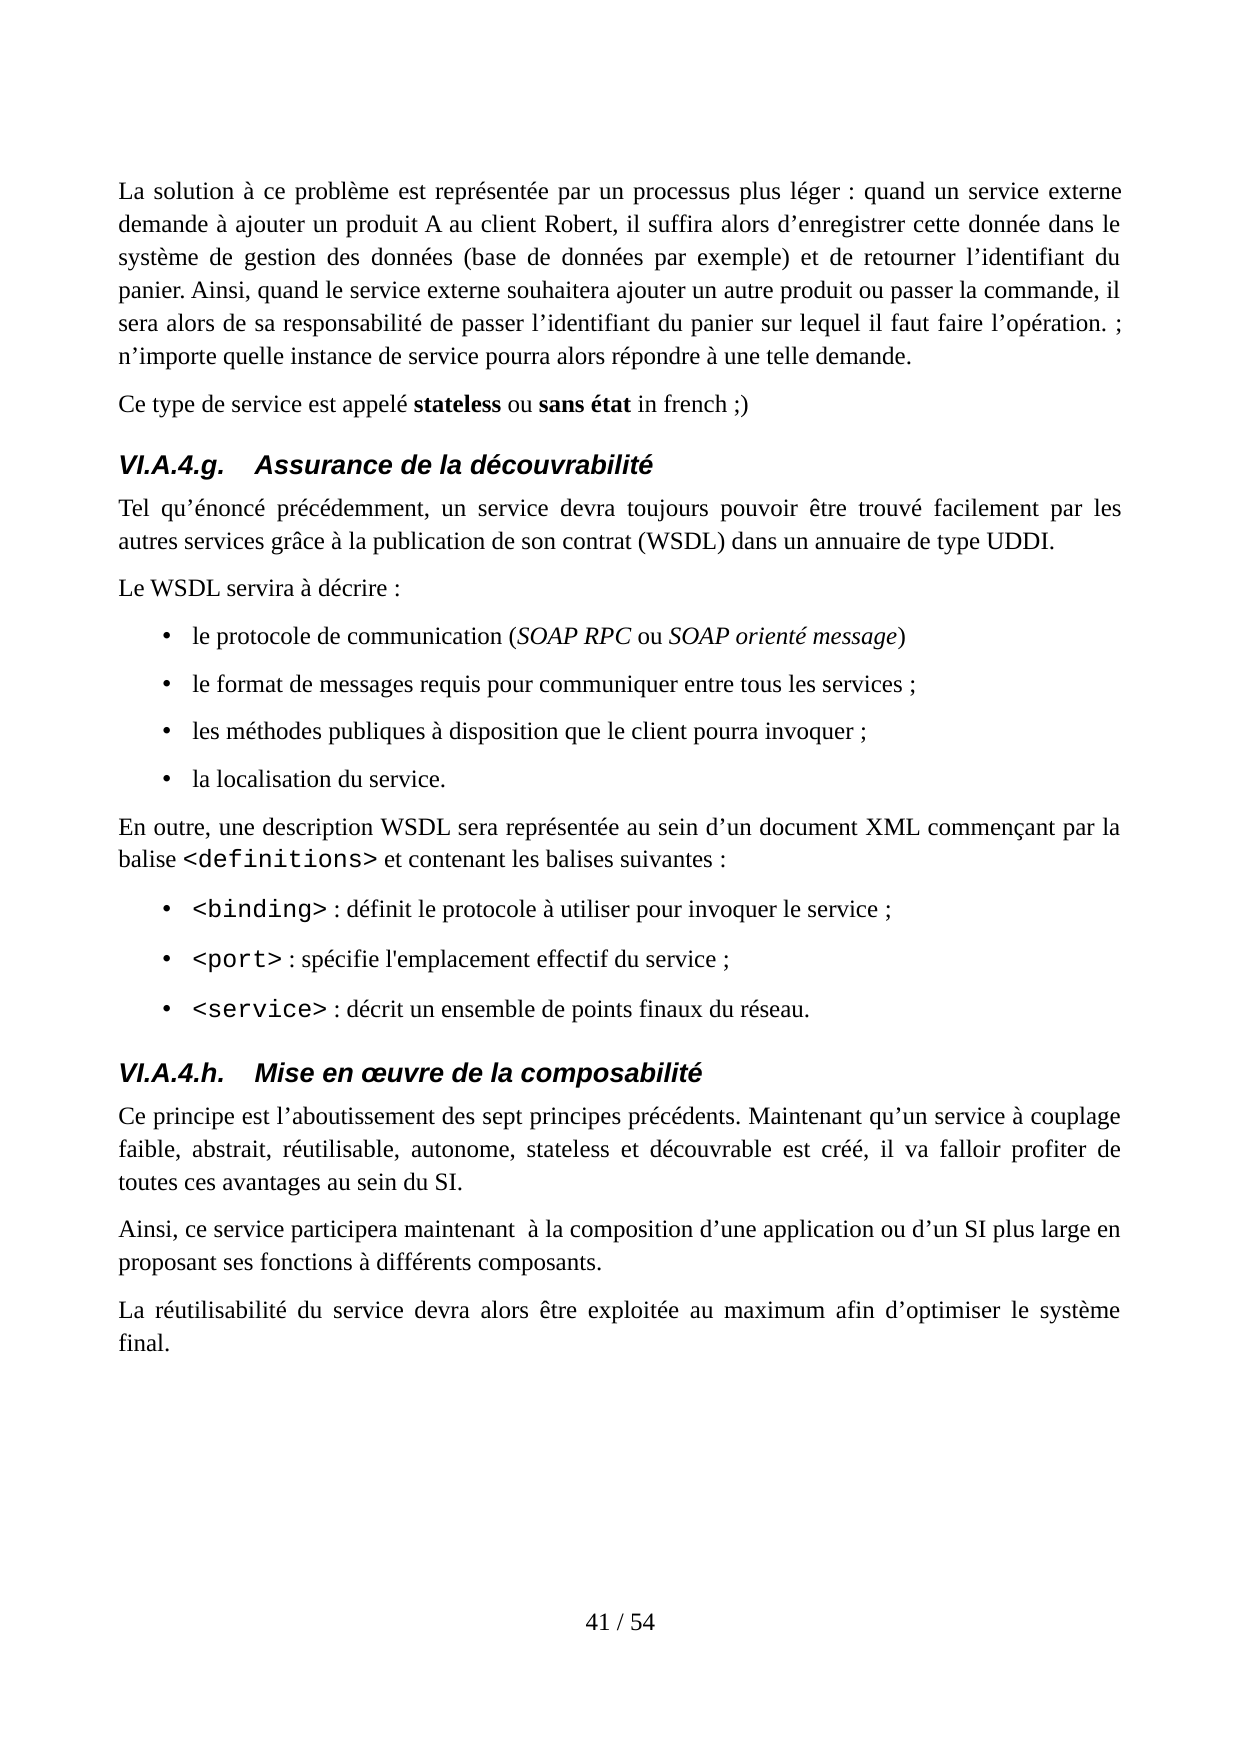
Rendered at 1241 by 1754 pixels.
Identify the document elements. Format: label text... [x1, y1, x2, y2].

text La solution à ce problème est représentée par un processus plus léger : quand un service externe demande à ajouter un produit A au client Robert, il suffira alors d’enregistrer cette donnée dans le système de gestion des données (base de données par exemple) et de retourner l’identifiant du panier. Ainsi, quand le service externe souhaitera ajouter un autre produit ou passer la commande, il sera alors de sa responsabilité de passer l’identifiant du panier sur lequel il faut faire l’opération. ; n’importe quelle instance de service pourra alors répondre à une telle demande. [118, 176, 1122, 370]
text Ce principe est l’aboutissement des sept principes précédents. Maintenant qu’un service à couplage faible, abstrait, réutilisable, autonome, stateless et découvrable est créé, il va falloir profiter de toutes ces avantages au sein du SI. [118, 1101, 1122, 1196]
text La réutilisabilité du service devra alors être exploitée au maximum afin d’optimiser le système final. [118, 1295, 1122, 1357]
list <service> : décrit un ensemble de points finaux du réseau. [162, 994, 1122, 1025]
text Ce type de service est appelé stateless ou sans état in french ;) [118, 389, 1122, 418]
text Ainsi, ce service participera maintenant à la composition d’une application ou d’un SI plus large en proposant ses fonctions à différents composants. [118, 1214, 1122, 1276]
list le format de messages requis pour communiquer entre tous les services ; [162, 669, 1122, 697]
text En outre, une description WSDL sera représentée au sein d’un document XML commençant par la balise <definitions> et contenant les balises suivantes : [118, 812, 1122, 875]
subtitle Mise en œuvre de la composabilité [118, 1057, 1122, 1088]
list le protocole de communication (SOAP RPC ou SOAP orienté message) [162, 621, 1122, 650]
list <binding> : définit le protocole à utiliser pour invoquer le service ; [162, 894, 1122, 925]
text Tel qu’énoncé précédemment, un service devra toujours pouvoir être trouvé facilement par les autres services grâce à la publication de son contrat (WSDL) dans un annuaire de type UDDI. [118, 493, 1122, 555]
list <port> : spécifie l'emplacement effectif du service ; [162, 944, 1122, 975]
text Le WSDL servira à décrire : [118, 573, 1122, 602]
list les méthodes publiques à disposition que le client pourra invoquer ; [162, 716, 1122, 745]
list la localisation du service. [162, 764, 1122, 793]
subtitle Assurance de la découvrabilité [118, 449, 1122, 480]
